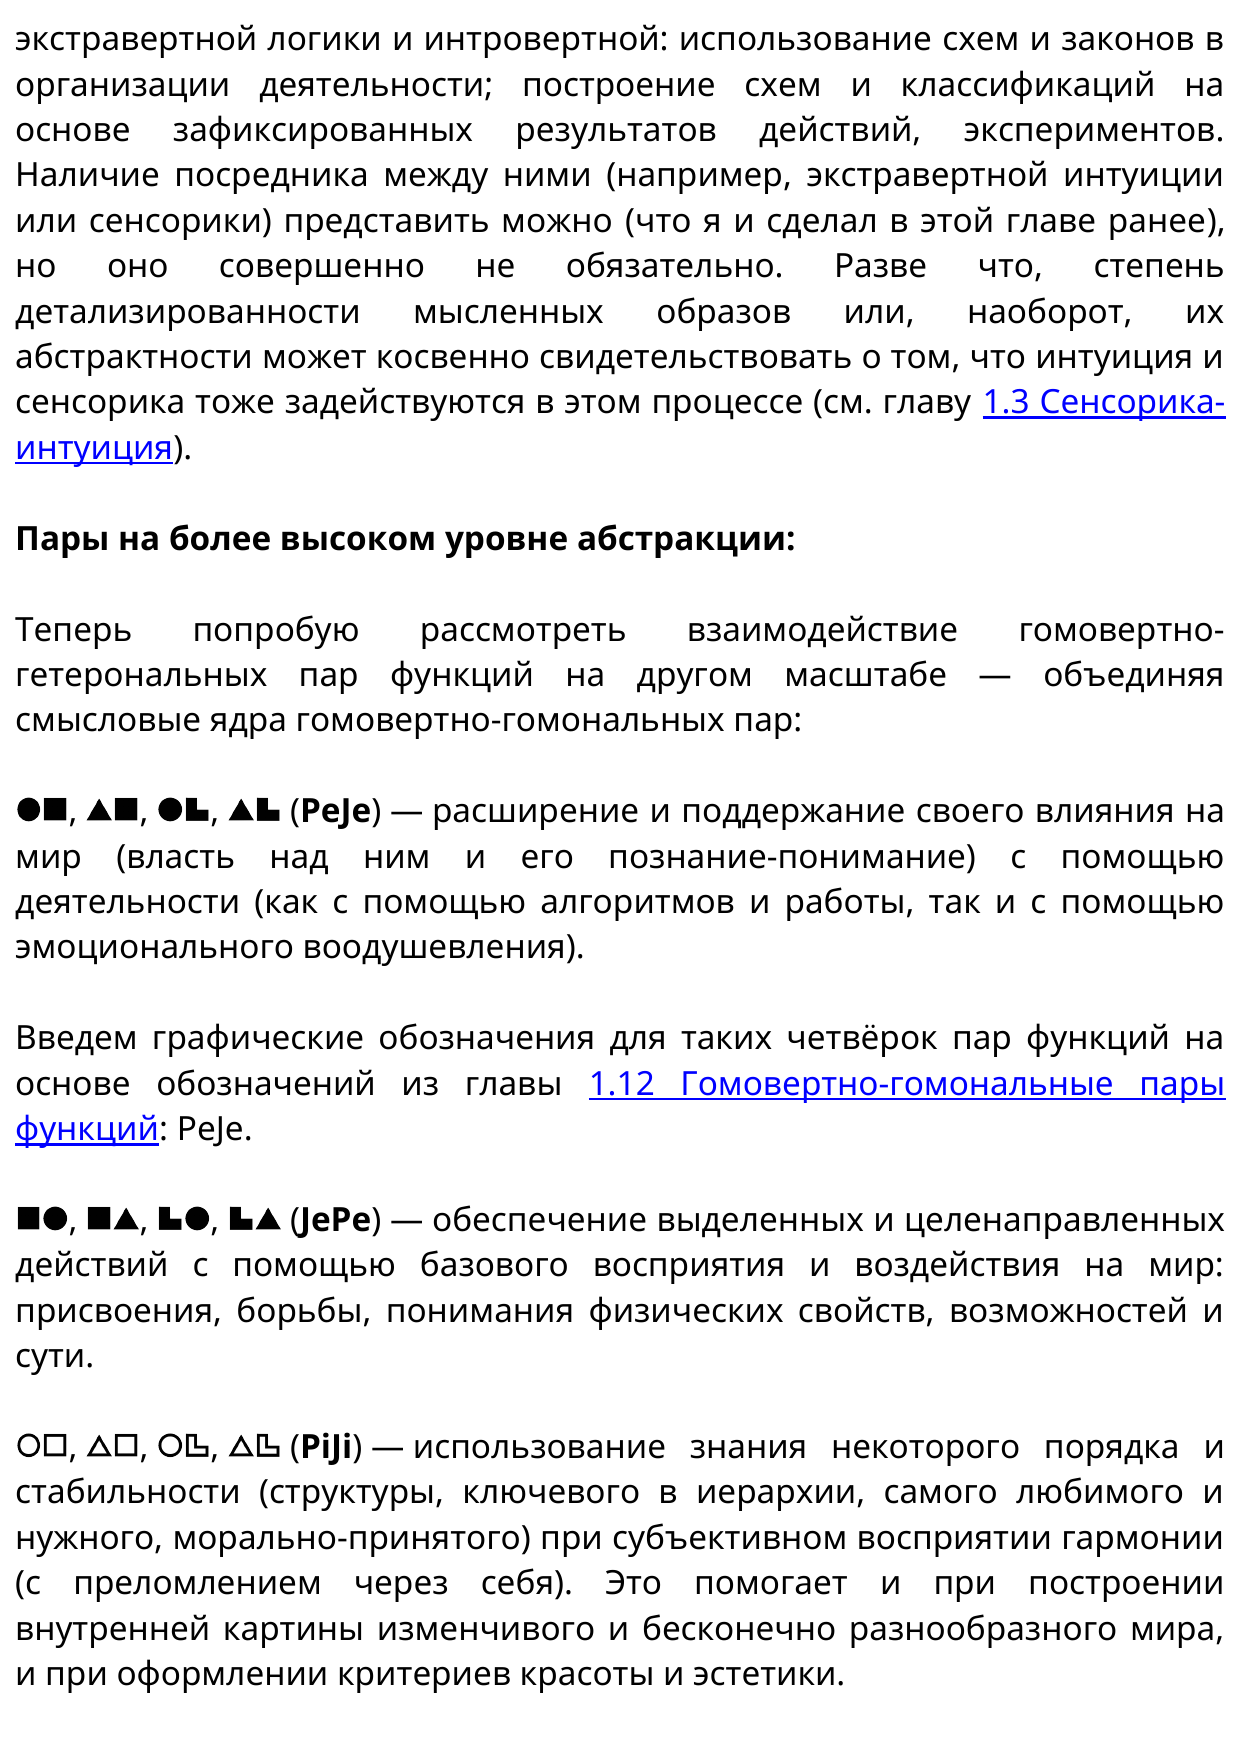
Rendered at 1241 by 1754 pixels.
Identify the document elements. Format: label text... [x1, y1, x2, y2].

picture [156, 796, 211, 823]
text Введем графические обозначения для таких четвёрок пар функций на основе обозначений из главы 1.12 Гомовертно-гомональные пары функций: PeJe. [15, 1014, 1226, 1150]
text Пары на более высоком уровне абстракции: [15, 514, 1226, 560]
text , , , (JePe) — обеспечение выделенных и целенаправленных действий с помощью базового восприятия и воздействия на мир: присвоения, борьбы, понимания физических свойств, возможностей и сути. [15, 1196, 1226, 1377]
picture [156, 1204, 211, 1232]
text , , , (PeJe) — расширение и поддержание своего влияния на мир (власть над ним и его познание-понимание) с помощью деятельности (как с помощью алгоритмов и работы, так и с помощью эмоционального воодушевления). [15, 787, 1226, 969]
picture [15, 1204, 69, 1232]
picture [86, 1204, 140, 1232]
picture [15, 1431, 69, 1459]
picture [86, 1431, 140, 1459]
text Теперь попробую рассмотреть взаимодействие гомовертно-гетерональных пар функций на другом масштабе — объединяя смысловые ядра гомовертно-гомональных пар: [15, 605, 1226, 742]
picture [227, 796, 282, 823]
picture [156, 1431, 211, 1459]
picture [86, 796, 140, 823]
text , , , (PiJi) — использование знания некоторого порядка и стабильности (структуры, ключевого в иерархии, самого любимого и нужного, морально-принятого) при субъективном восприятии гармонии (с преломлением через себя). Это помогает и при построении внутренней картины изменчивого и бесконечно разнообразного мира, и при оформлении критериев красоты и эстетики. [15, 1423, 1226, 1695]
picture [227, 1204, 282, 1232]
picture [15, 796, 69, 823]
picture [227, 1431, 282, 1459]
text экстравертной логики и интровертной: использование схем и законов в организации деятельности; построение схем и классификаций на основе зафиксированных результатов действий, экспериментов. Наличие посредника между ними (например, экстравертной интуиции или сенсорики) представить можно (что я и сделал в этой главе ранее), но оно совершенно не обязательно. Разве что, степень детализированности мысленных образов или, наоборот, их абстрактности может косвенно свидетельствовать о том, что интуиция и сенсорика тоже задействуются в этом процессе (см. главу 1.3 Сенсорика-интуиция). [15, 15, 1226, 469]
